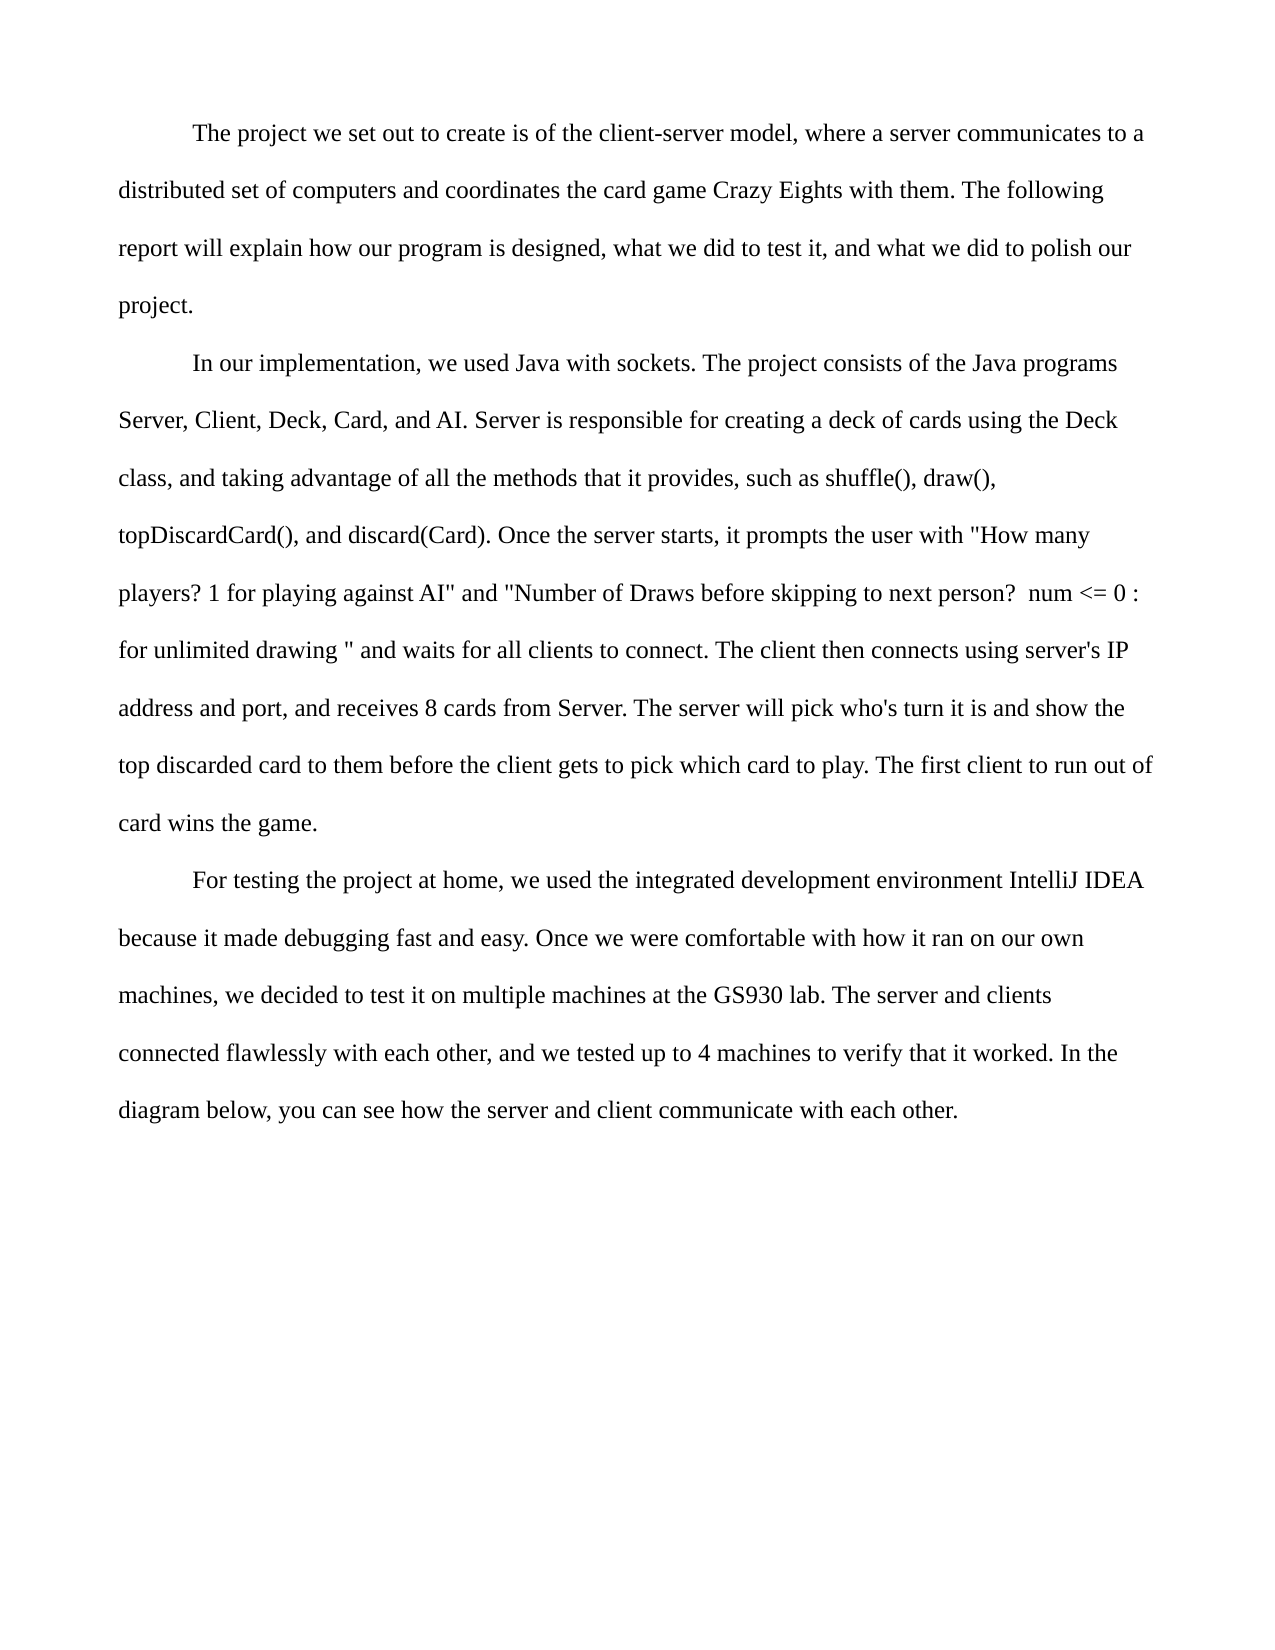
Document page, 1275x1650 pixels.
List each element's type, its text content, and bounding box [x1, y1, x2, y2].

text The project we set out to create is of the client-server model, where a server communicates to a distributed set of computers and coordinates the card game Crazy Eights with them. The following report will explain how our program is designed, what we did to test it, and what we did to polish our project. [118, 118, 1157, 319]
text For testing the project at home, we used the integrated development environment IntelliJ IDEA because it made debugging fast and easy. Once we were comfortable with how it ran on our own machines, we decided to test it on multiple machines at the GS930 lab. The server and clients connected flawlessly with each other, and we tested up to 4 machines to verify that it worked. In the diagram below, you can see how the server and client communicate with each other. [118, 866, 1157, 1124]
text In our implementation, we used Java with sockets. The project consists of the Java programs Server, Client, Deck, Card, and AI. Server is responsible for creating a deck of cards using the Deck class, and taking advantage of all the methods that it provides, such as shuffle(), draw(), topDiscardCard(), and discard(Card). Once the server starts, it prompts the user with "How many players? 1 for playing against AI" and "Number of Draws before skipping to next person? num <= 0 : for unlimited drawing " and waits for all clients to connect. The client then connects using server's IP address and port, and receives 8 cards from Server. The server will pick who's turn it is and show the top discarded card to them before the client gets to pick which card to play. The first client to run out of card wins the game. [118, 348, 1157, 837]
